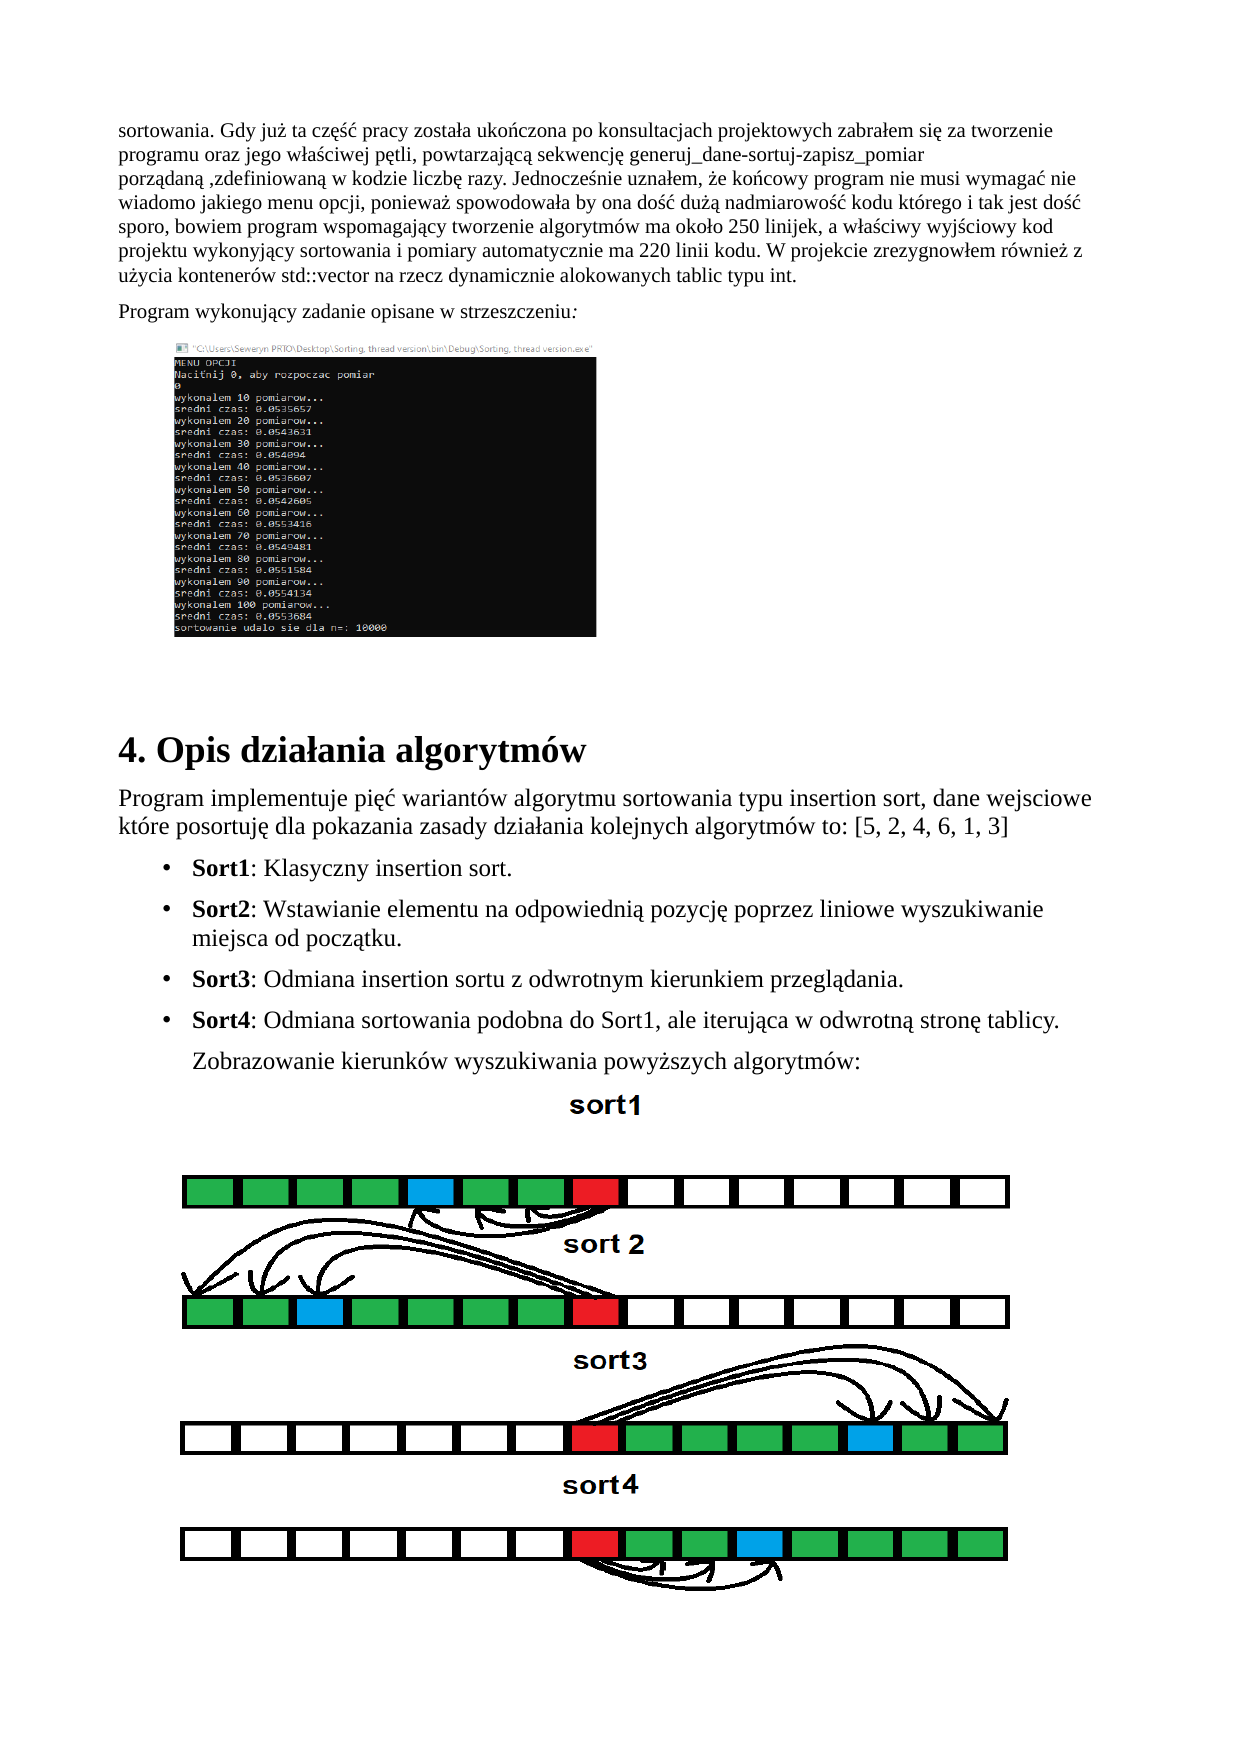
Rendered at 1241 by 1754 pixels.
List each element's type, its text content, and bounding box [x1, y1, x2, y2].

text sortowania. Gdy już ta część pracy została ukończona po konsultacjach projektowych zabrałem się za tworzenie programu oraz jego właściwej pętli, powtarzającą sekwencję generuj_dane-sortuj-zapisz_pomiar porządaną ,zdefiniowaną w kodzie liczbę razy. Jednocześnie uznałem, że końcowy program nie musi wymagać nie wiadomo jakiego menu opcji, ponieważ spowodowała by ona dość dużą nadmiarowość kodu którego i tak jest dość sporo, bowiem program wspomagający tworzenie algorytmów ma około 250 linijek, a właściwy wyjściowy kod projektu wykonyjący sortowania i pomiary automatycznie ma 220 linii kodu. W projekcie zrezygnowłem również z użycia kontenerów std::vector na rzecz dynamicznie alokowanych tablic typu int. [118, 118, 1122, 287]
text Program implementuje pięć wariantów algorytmu sortowania typu insertion sort, dane wejsciowe które posortuję dla pokazania zasady działania kolejnych algorytmów to: [5, 2, 4, 6, 1, 3] [118, 783, 1122, 840]
subtitle 4. Opis działania algorytmów [118, 727, 1122, 770]
list Sort4: Odmiana sortowania podobna do Sort1, ale iterująca w odwrotną stronę tablicy. [162, 1005, 1122, 1034]
list Sort2: Wstawianie elementu na odpowiednią pozycję poprzez liniowe wyszukiwanie miejsca od początku. [162, 894, 1122, 951]
list Sort3: Odmiana insertion sortu z odwrotnym kierunkiem przeglądania. [162, 964, 1122, 993]
text Program wykonujący zadanie opisane w strzeszczeniu: [118, 299, 1122, 323]
list Sort1: Klasyczny insertion sort. [162, 853, 1122, 881]
list Zobrazowanie kierunków wyszukiwania powyższych algorytmów: [162, 1046, 1122, 1075]
picture [174, 340, 597, 637]
